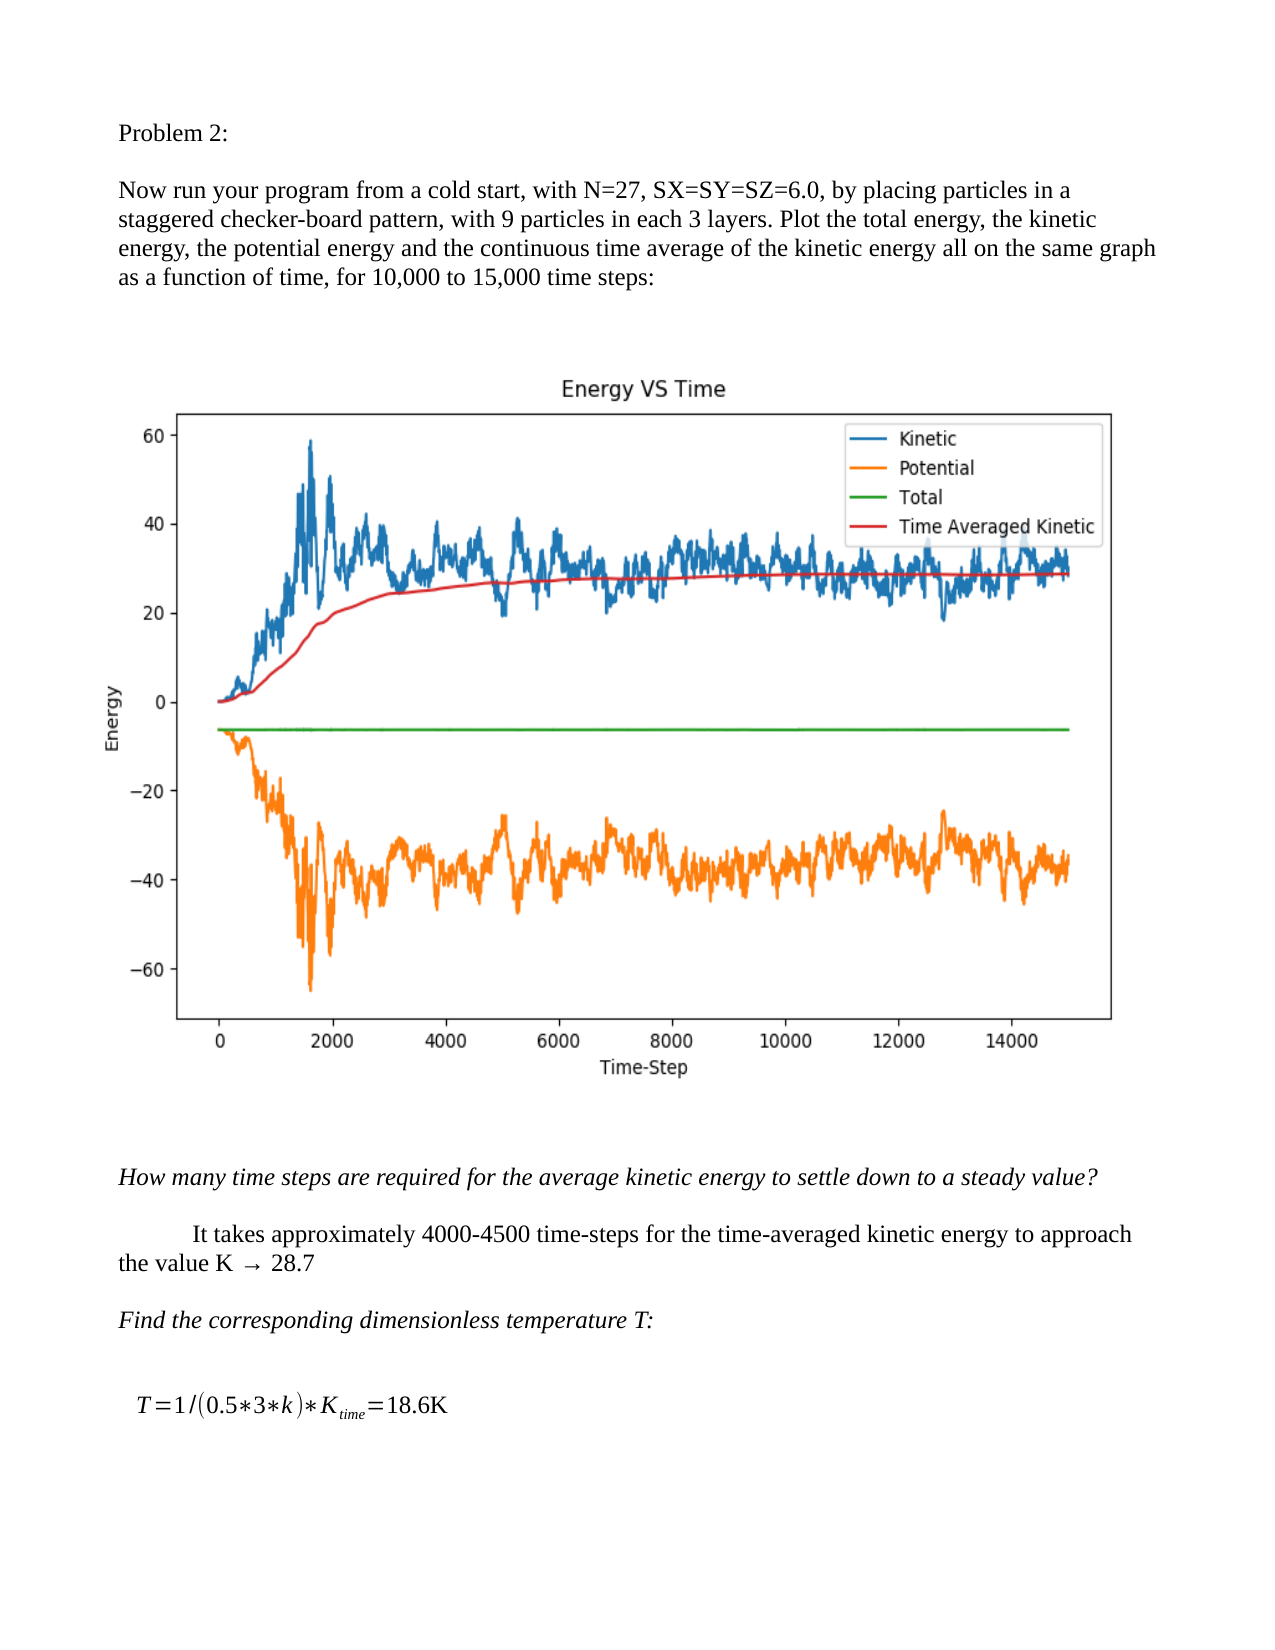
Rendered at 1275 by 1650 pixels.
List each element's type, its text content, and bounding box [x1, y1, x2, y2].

text Now run your program from a cold start, with N=27, SX=SY=SZ=6.0, by placing particles in a staggered checker-board pattern, with 9 particles in each 3 layers. Plot the total energy, the kinetic energy, the potential energy and the continuous time average of the kinetic energy all on the same graph as a function of time, for 10,000 to 15,000 time steps: [118, 176, 1157, 291]
text How many time steps are required for the average kinetic energy to settle down to a steady value? [118, 1162, 1157, 1190]
text It takes approximately 4000-4500 time-steps for the time-averaged kinetic energy to approach the value K → 28.7 [118, 1219, 1157, 1277]
text Find the corresponding dimensionless temperature T: [118, 1305, 1157, 1334]
text Problem 2: [118, 118, 1157, 147]
picture [26, 319, 1230, 1105]
